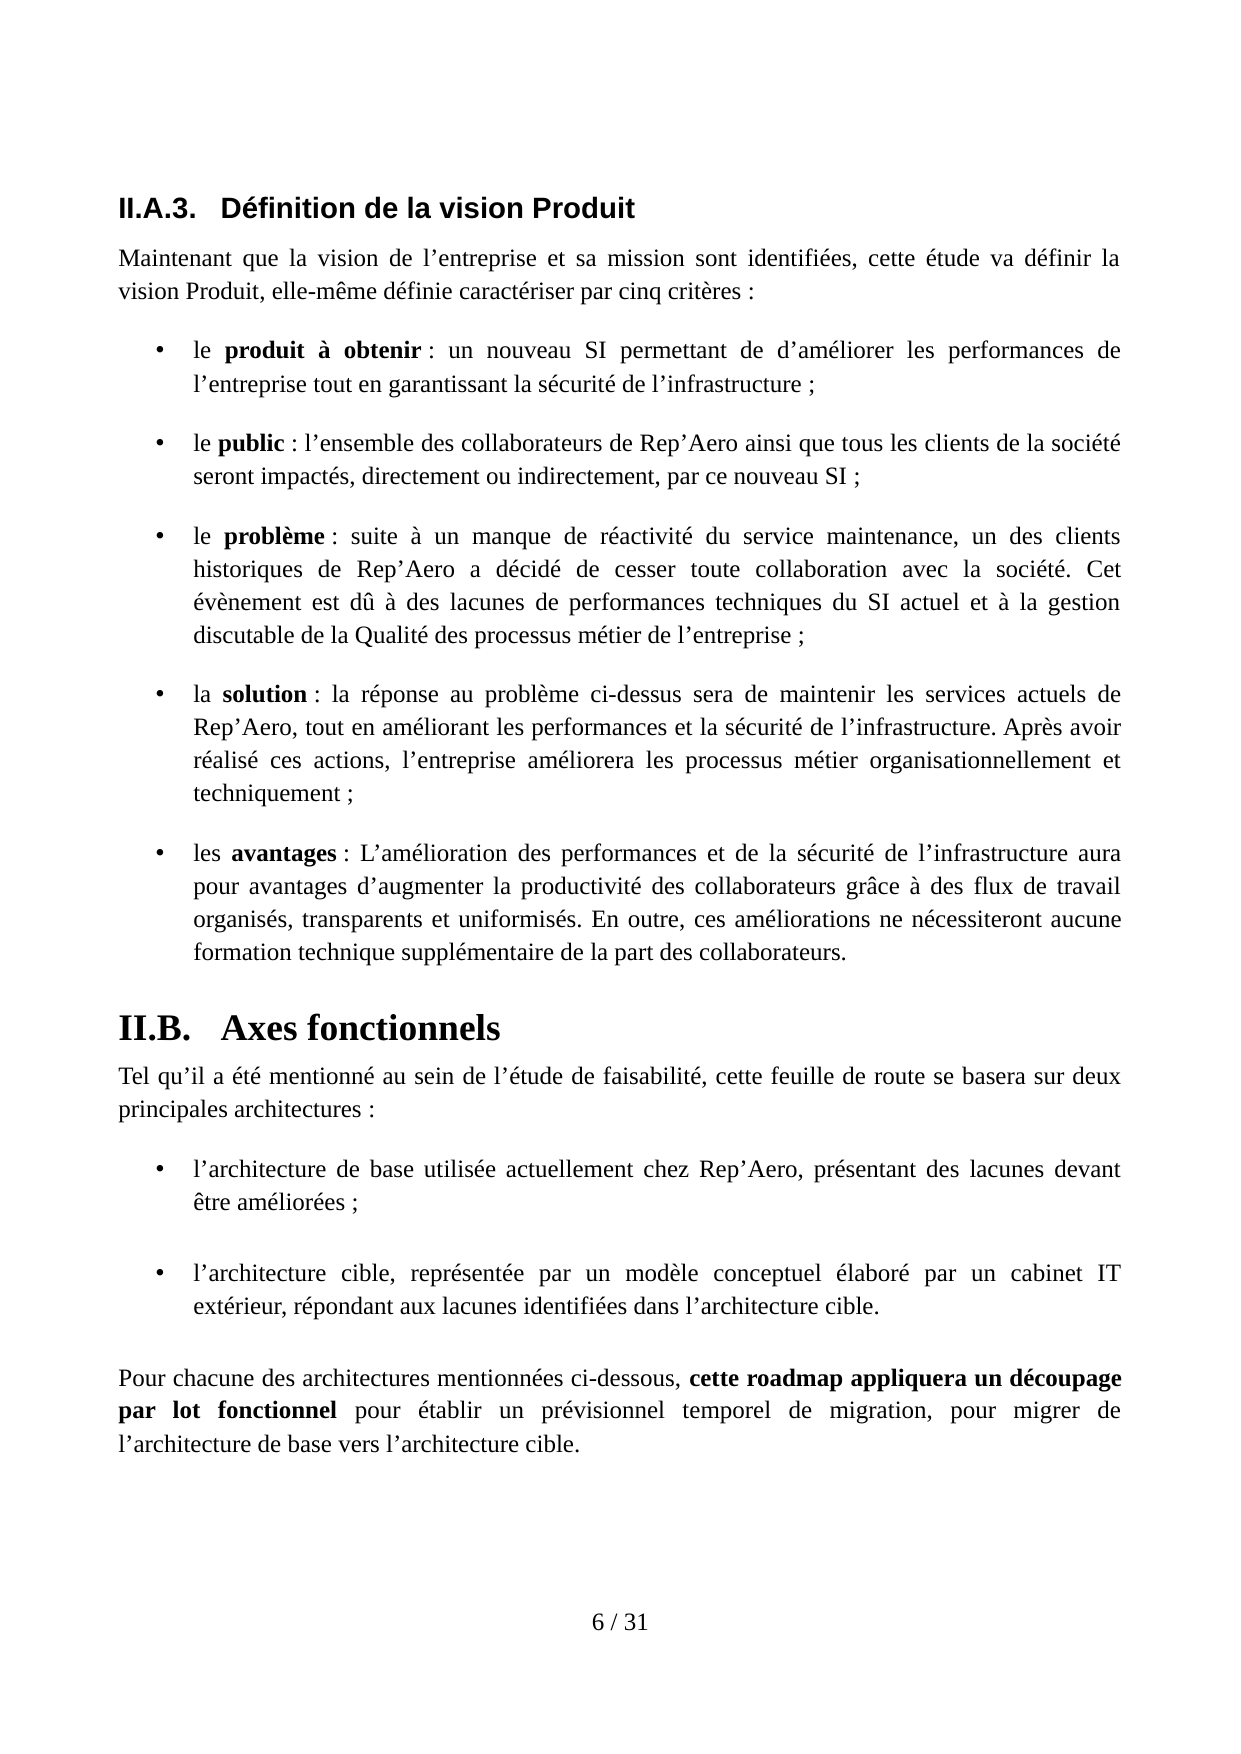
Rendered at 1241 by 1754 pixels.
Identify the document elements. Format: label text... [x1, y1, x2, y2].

list l’architecture cible, représentée par un modèle conceptuel élaboré par un cabinet IT extérieur, répondant aux lacunes identifiées dans l’architecture cible. [156, 1258, 1122, 1320]
text Pour chacune des architectures mentionnées ci-dessous, cette roadmap appliquera un découpage par lot fonctionnel pour établir un prévisionnel temporel de migration, pour migrer de l’architecture de base vers l’architecture cible. [118, 1363, 1122, 1457]
list l’architecture de base utilisée actuellement chez Rep’Aero, présentant des lacunes devant être améliorées ; [156, 1154, 1122, 1216]
subtitle Définition de la vision Produit [118, 191, 1122, 225]
subtitle Axes fonctionnels [118, 1006, 1122, 1049]
list la solution : la réponse au problème ci-dessus sera de maintenir les services actuels de Rep’Aero, tout en améliorant les performances et la sécurité de l’infrastructure. Après avoir réalisé ces actions, l’entreprise améliorera les processus métier organisationnellement et techniquement ; [156, 679, 1122, 807]
text Tel qu’il a été mentionné au sein de l’étude de faisabilité, cette feuille de route se basera sur deux principales architectures : [118, 1061, 1122, 1123]
text Maintenant que la vision de l’entreprise et sa mission sont identifiées, cette étude va définir la vision Produit, elle-même définie caractériser par cinq critères : [118, 243, 1122, 305]
list le problème : suite à un manque de réactivité du service maintenance, un des clients historiques de Rep’Aero a décidé de cesser toute collaboration avec la société. Cet évènement est dû à des lacunes de performances techniques du SI actuel et à la gestion discutable de la Qualité des processus métier de l’entreprise ; [156, 521, 1122, 649]
list le produit à obtenir : un nouveau SI permettant de d’améliorer les performances de l’entreprise tout en garantissant la sécurité de l’infrastructure ; [156, 336, 1122, 397]
list le public : l’ensemble des collaborateurs de Rep’Aero ainsi que tous les clients de la société seront impactés, directement ou indirectement, par ce nouveau SI ; [156, 428, 1122, 490]
list les avantages : L’amélioration des performances et de la sécurité de l’infrastructure aura pour avantages d’augmenter la productivité des collaborateurs grâce à des flux de travail organisés, transparents et uniformisés. En outre, ces améliorations ne nécessiteront aucune formation technique supplémentaire de la part des collaborateurs. [156, 838, 1122, 966]
